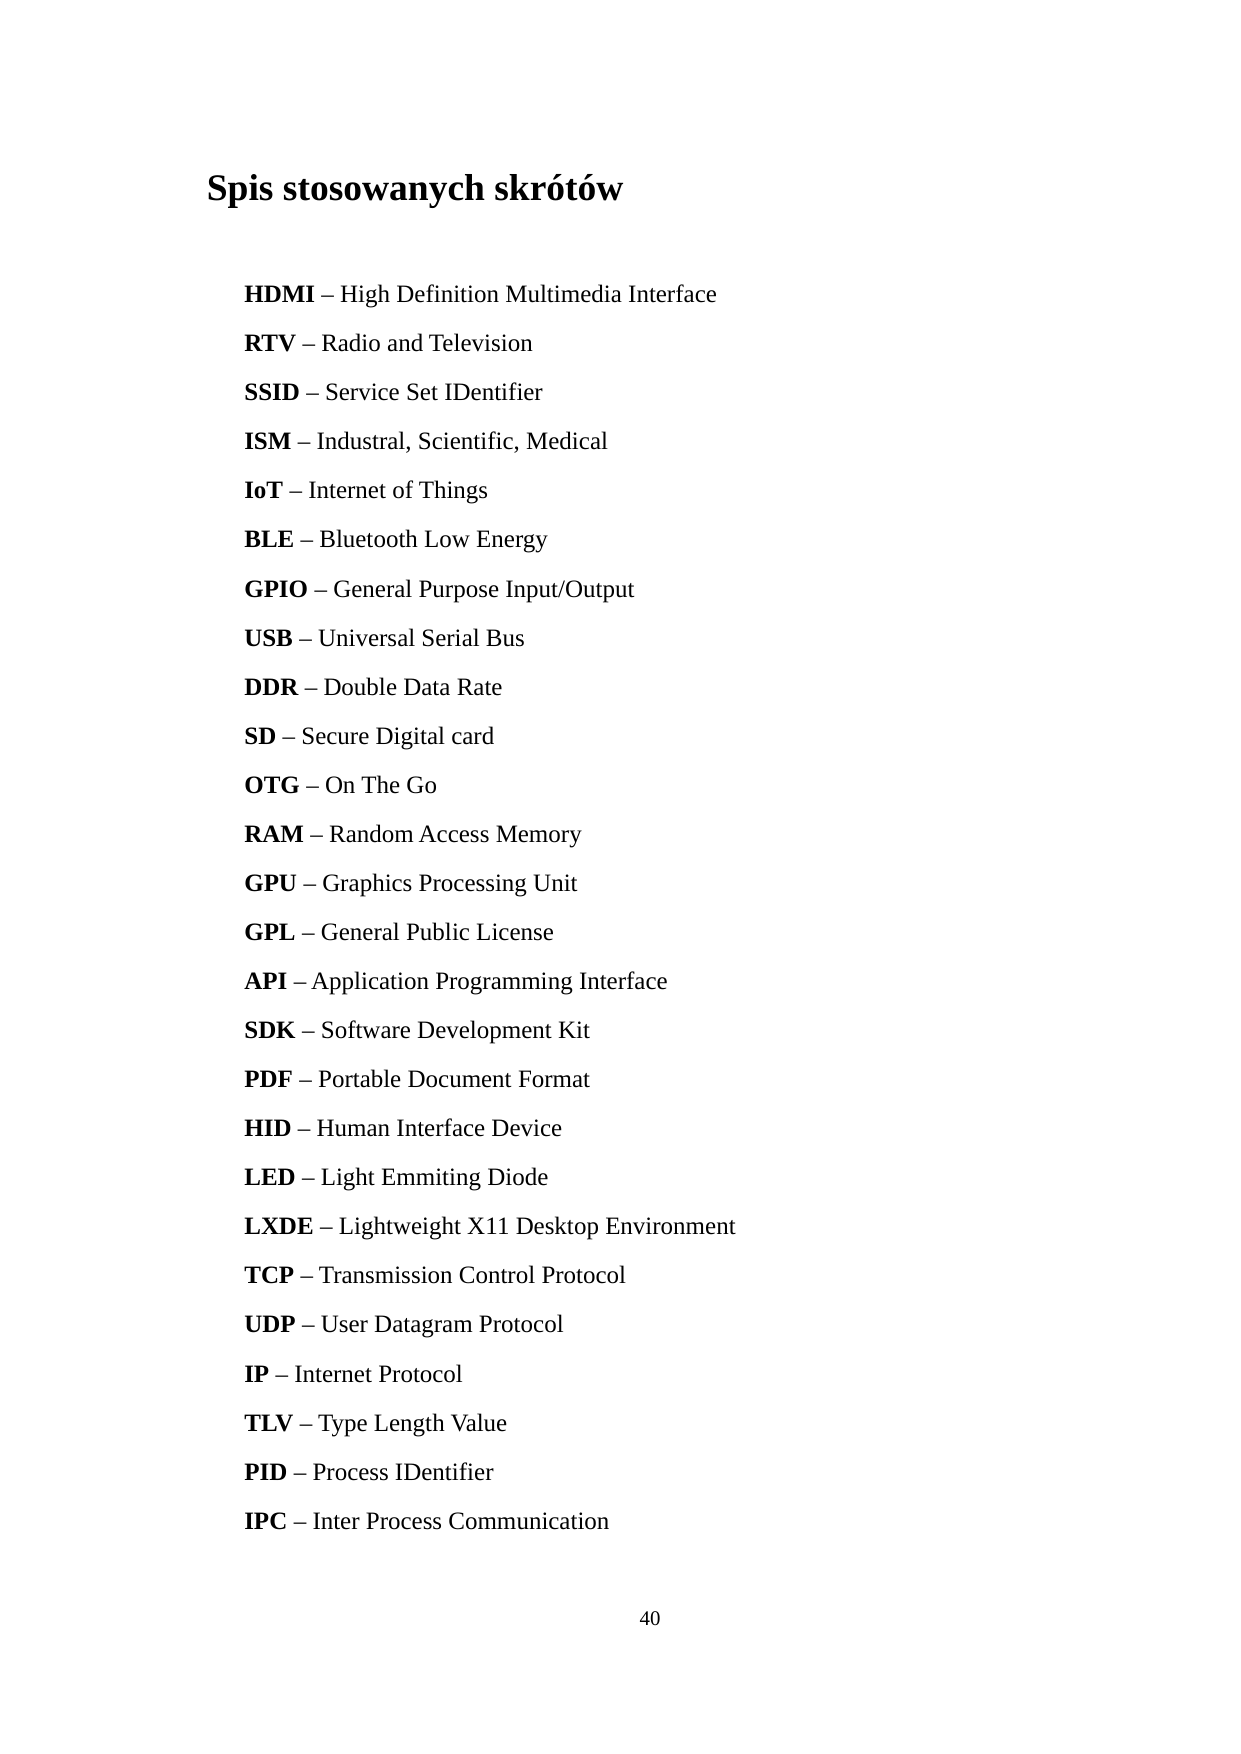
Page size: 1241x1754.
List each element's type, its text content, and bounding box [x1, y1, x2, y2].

list TLV – Type Length Value [244, 1408, 1093, 1436]
list SDK – Software Development Kit [244, 1015, 1093, 1044]
list OTG – On The Go [244, 770, 1093, 799]
list API – Application Programming Interface [244, 966, 1093, 995]
list IP – Internet Protocol [244, 1359, 1093, 1387]
list PID – Process IDentifier [244, 1457, 1093, 1486]
list USB – Universal Serial Bus [244, 623, 1093, 651]
subtitle Spis stosowanych skrótów [207, 165, 1093, 208]
list HID – Human Interface Device [244, 1113, 1093, 1142]
list TCP – Transmission Control Protocol [244, 1261, 1093, 1289]
list HDMI – High Definition Multimedia Interface [244, 279, 1093, 308]
list SSID – Service Set IDentifier [244, 377, 1093, 406]
list UDP – User Datagram Protocol [244, 1309, 1093, 1338]
list LED – Light Emmiting Diode [244, 1162, 1093, 1191]
list RAM – Random Access Memory [244, 819, 1093, 848]
list PDF – Portable Document Format [244, 1064, 1093, 1093]
list IPC – Inter Process Communication [244, 1506, 1093, 1534]
list DDR – Double Data Rate [244, 672, 1093, 701]
list GPU – Graphics Processing Unit [244, 868, 1093, 897]
list ISM – Industral, Scientific, Medical [244, 426, 1093, 455]
list SD – Secure Digital card [244, 721, 1093, 749]
list BLE – Bluetooth Low Energy [244, 524, 1093, 553]
list GPL – General Public License [244, 917, 1093, 946]
list RTV – Radio and Television [244, 328, 1093, 357]
list IoT – Internet of Things [244, 476, 1093, 504]
list GPIO – General Purpose Input/Output [244, 574, 1093, 602]
list LXDE – Lightweight X11 Desktop Environment [244, 1211, 1093, 1240]
